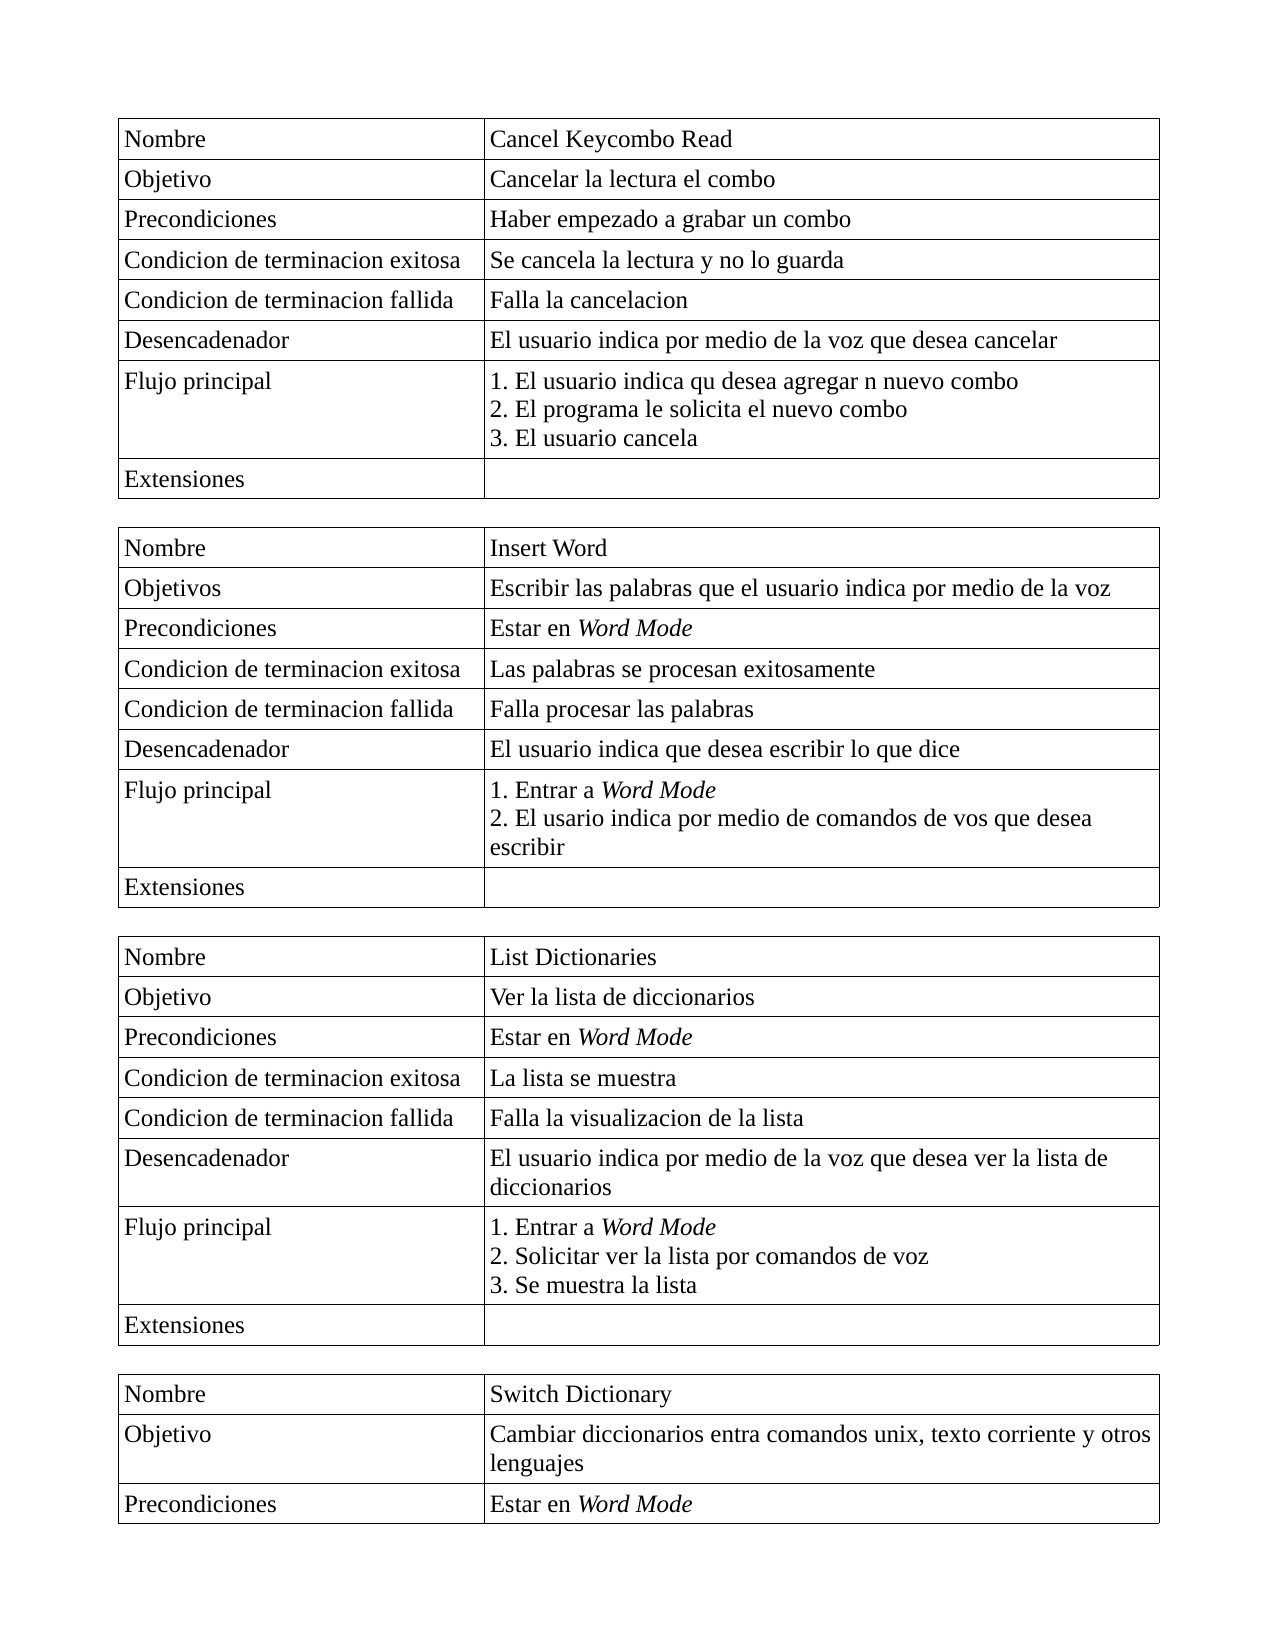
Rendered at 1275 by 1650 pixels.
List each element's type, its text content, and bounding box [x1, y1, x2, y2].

table_header Switch Dictionary [485, 1375, 1159, 1414]
table_cell Haber empezado a grabar un combo [485, 200, 1159, 239]
table_cell Desencadenador [119, 1139, 484, 1206]
table_cell [485, 459, 1159, 498]
table_cell Flujo principal [119, 770, 484, 867]
table_cell Precondiciones [119, 200, 484, 239]
table_cell Condicion de terminacion fallida [119, 689, 484, 728]
table_header Nombre [119, 119, 484, 158]
table_cell Falla la cancelacion [485, 280, 1159, 320]
table_cell Condicion de terminacion fallida [119, 1098, 484, 1137]
table_cell Extensiones [119, 1305, 484, 1344]
table_cell Precondiciones [119, 609, 484, 648]
table_cell Escribir las palabras que el usuario indica por medio de la voz [485, 568, 1159, 608]
table_cell Flujo principal [119, 1207, 484, 1304]
table_cell 1. Entrar a Word Mode 2. Solicitar ver la lista por comandos de voz 3. Se muestra la lista [485, 1207, 1159, 1304]
table_cell 1. El usuario indica qu desea agregar n nuevo combo 2. El programa le solicita el nuevo combo 3. El usuario cancela [485, 361, 1159, 458]
table_header Insert Word [485, 528, 1159, 567]
table_header Nombre [119, 528, 484, 567]
table_cell El usuario indica que desea escribir lo que dice [485, 730, 1159, 769]
table_cell Condicion de terminacion exitosa [119, 240, 484, 279]
table_cell La lista se muestra [485, 1058, 1159, 1097]
table_cell Extensiones [119, 459, 484, 498]
table_cell Condicion de terminacion exitosa [119, 649, 484, 688]
table_cell Desencadenador [119, 321, 484, 360]
table_header List Dictionaries [485, 937, 1159, 976]
table_cell Desencadenador [119, 730, 484, 769]
table_cell Precondiciones [119, 1484, 484, 1523]
table_cell El usuario indica por medio de la voz que desea cancelar [485, 321, 1159, 360]
table_cell Condicion de terminacion fallida [119, 280, 484, 320]
table_cell Se cancela la lectura y no lo guarda [485, 240, 1159, 279]
table_header Nombre [119, 937, 484, 976]
table_cell Falla procesar las palabras [485, 689, 1159, 728]
table_cell [485, 1305, 1159, 1344]
table_cell Ver la lista de diccionarios [485, 977, 1159, 1016]
table_cell Las palabras se procesan exitosamente [485, 649, 1159, 688]
table_cell Cambiar diccionarios entra comandos unix, texto corriente y otros lenguajes [485, 1415, 1159, 1483]
table_cell Objetivo [119, 977, 484, 1016]
table_cell Falla la visualizacion de la lista [485, 1098, 1159, 1137]
table_cell Condicion de terminacion exitosa [119, 1058, 484, 1097]
table_cell Estar en Word Mode [485, 609, 1159, 648]
table_cell Objetivo [119, 1415, 484, 1483]
table_cell Objetivos [119, 568, 484, 608]
table_cell Flujo principal [119, 361, 484, 458]
table_cell Cancelar la lectura el combo [485, 160, 1159, 199]
table_cell 1. Entrar a Word Mode 2. El usario indica por medio de comandos de vos que desea escribir [485, 770, 1159, 867]
table_cell Extensiones [119, 868, 484, 907]
table_cell [485, 868, 1159, 907]
table_cell Precondiciones [119, 1017, 484, 1057]
table_cell El usuario indica por medio de la voz que desea ver la lista de diccionarios [485, 1139, 1159, 1206]
table_cell Objetivo [119, 160, 484, 199]
table_header Cancel Keycombo Read [485, 119, 1159, 158]
table_header Nombre [119, 1375, 484, 1414]
table_cell Estar en Word Mode [485, 1017, 1159, 1057]
table_cell Estar en Word Mode [485, 1484, 1159, 1523]
